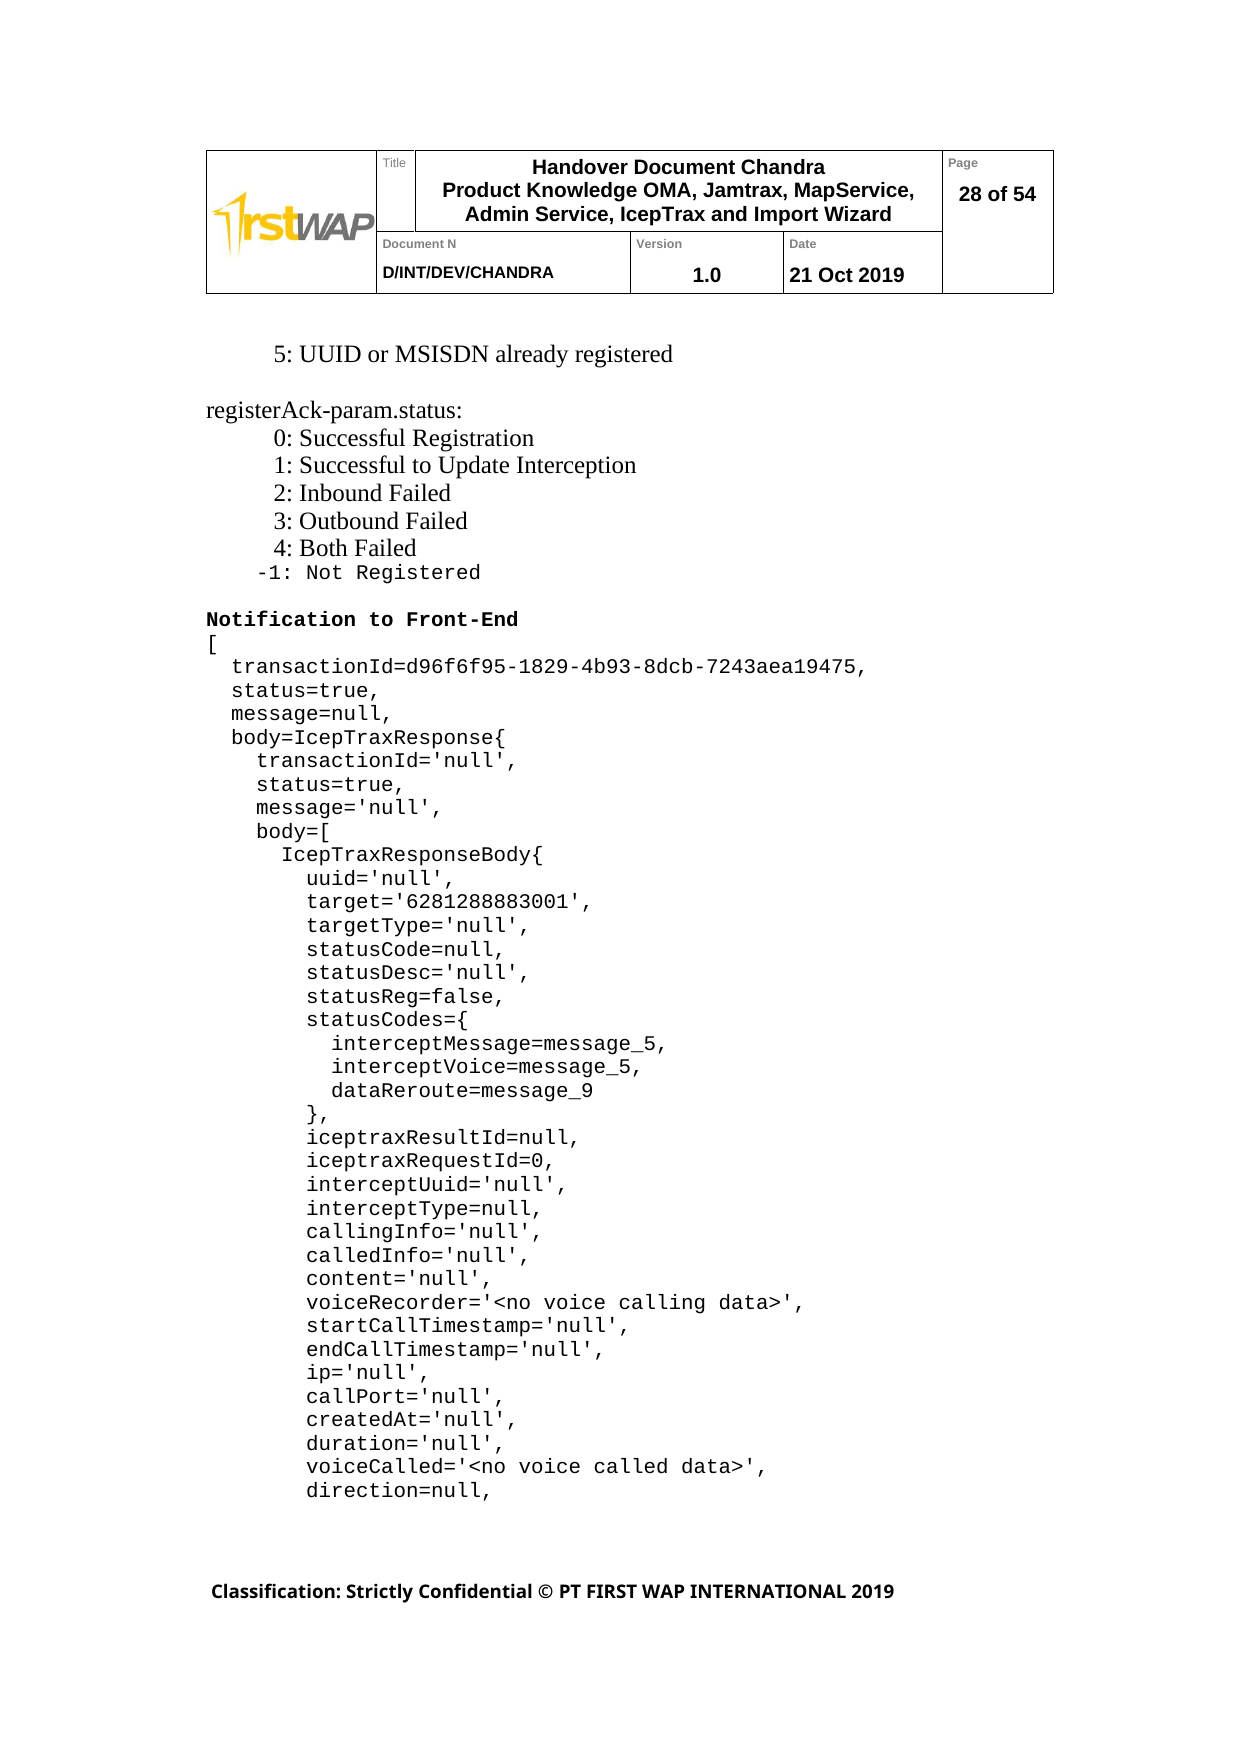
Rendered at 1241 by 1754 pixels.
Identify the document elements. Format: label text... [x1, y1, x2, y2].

text message=null, [206, 703, 1053, 727]
text body=IcepTraxResponse{ [206, 727, 1053, 750]
text statusDesc='null', [206, 962, 1053, 986]
text statusReg=false, [206, 986, 1053, 1009]
text startCallTimestamp='null', [206, 1315, 1053, 1339]
text interceptVoice=message_5, [206, 1056, 1053, 1080]
text 1: Successful to Update Interception [206, 451, 1053, 479]
text voiceCalled='<no voice called data>', [206, 1457, 1053, 1480]
text voiceRecorder='<no voice calling data>', [206, 1292, 1053, 1315]
text status=true, [206, 680, 1053, 703]
text iceptraxResultId=null, [206, 1127, 1053, 1151]
text Notification to Front-End [206, 609, 1053, 633]
text ip='null', [206, 1362, 1053, 1386]
text interceptUuid='null', [206, 1174, 1053, 1198]
text dataReroute=message_9 [206, 1080, 1053, 1103]
text transactionId=d96f6f95-1829-4b93-8dcb-7243aea19475, [206, 656, 1053, 680]
text targetType='null', [206, 915, 1053, 939]
text message='null', [206, 797, 1053, 821]
text content='null', [206, 1268, 1053, 1292]
text interceptType=null, [206, 1198, 1053, 1221]
text status=true, [206, 774, 1053, 797]
text transactionId='null', [206, 750, 1053, 774]
text statusCode=null, [206, 939, 1053, 962]
text [ [206, 633, 1053, 656]
text target='6281288883001', [206, 892, 1053, 915]
text direction=null, [206, 1480, 1053, 1504]
text endCallTimestamp='null', [206, 1339, 1053, 1362]
text 3: Outbound Failed [206, 507, 1053, 534]
text callingInfo='null', [206, 1221, 1053, 1245]
text createdAt='null', [206, 1409, 1053, 1433]
text callPort='null', [206, 1386, 1053, 1409]
text calledInfo='null', [206, 1245, 1053, 1268]
text body=[ [206, 821, 1053, 844]
text 0: Successful Registration [206, 424, 1053, 451]
text 4: Both Failed [206, 534, 1053, 562]
text uuid='null', [206, 868, 1053, 892]
text statusCodes={ [206, 1009, 1053, 1033]
text }, [206, 1103, 1053, 1127]
text interceptMessage=message_5, [206, 1033, 1053, 1056]
text 2: Inbound Failed [206, 479, 1053, 507]
text IcepTraxResponseBody{ [206, 844, 1053, 868]
text iceptraxRequestId=0, [206, 1151, 1053, 1174]
text duration='null', [206, 1433, 1053, 1457]
picture [211, 191, 375, 259]
text 5: UUID or MSISDN already registered registerAck-param.status: [206, 341, 1053, 424]
text -1: Not Registered [206, 562, 1053, 586]
